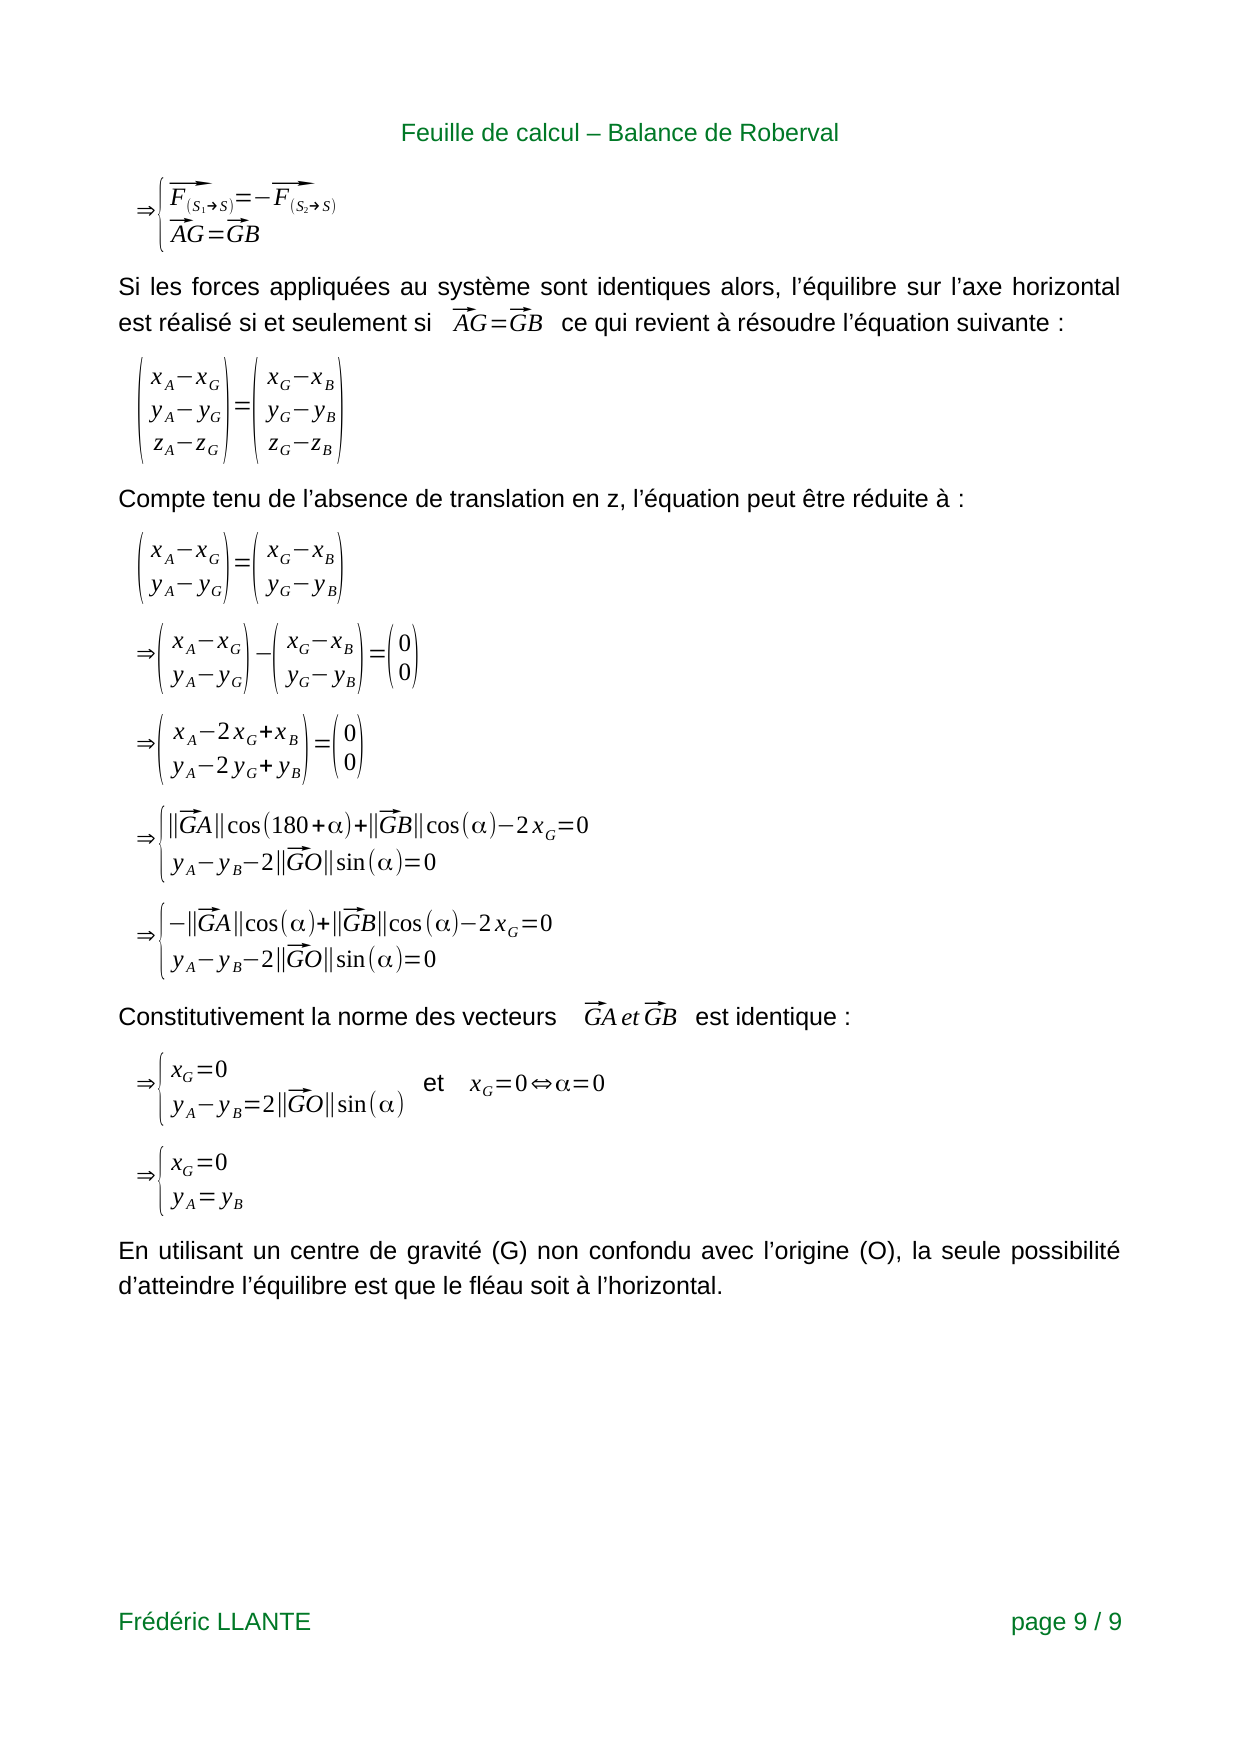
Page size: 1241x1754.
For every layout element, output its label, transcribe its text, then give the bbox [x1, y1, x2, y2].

text En utilisant un centre de gravité (G) non confondu avec l’origine (O), la seule possibilité d’atteindre l’équilibre est que le fléau soit à l’horizontal. [118, 1236, 1122, 1299]
text Si les forces appliquées au système sont identiques alors, l’équilibre sur l’axe horizontal est réalisé si et seulement sice qui revient à résoudre l’équation suivante : [118, 272, 1122, 337]
text Compte tenu de l’absence de translation en z, l’équation peut être réduite à : [118, 484, 1122, 513]
text et [118, 1051, 1122, 1125]
text Constitutivement la norme des vecteurs est identique : [118, 1000, 1122, 1031]
